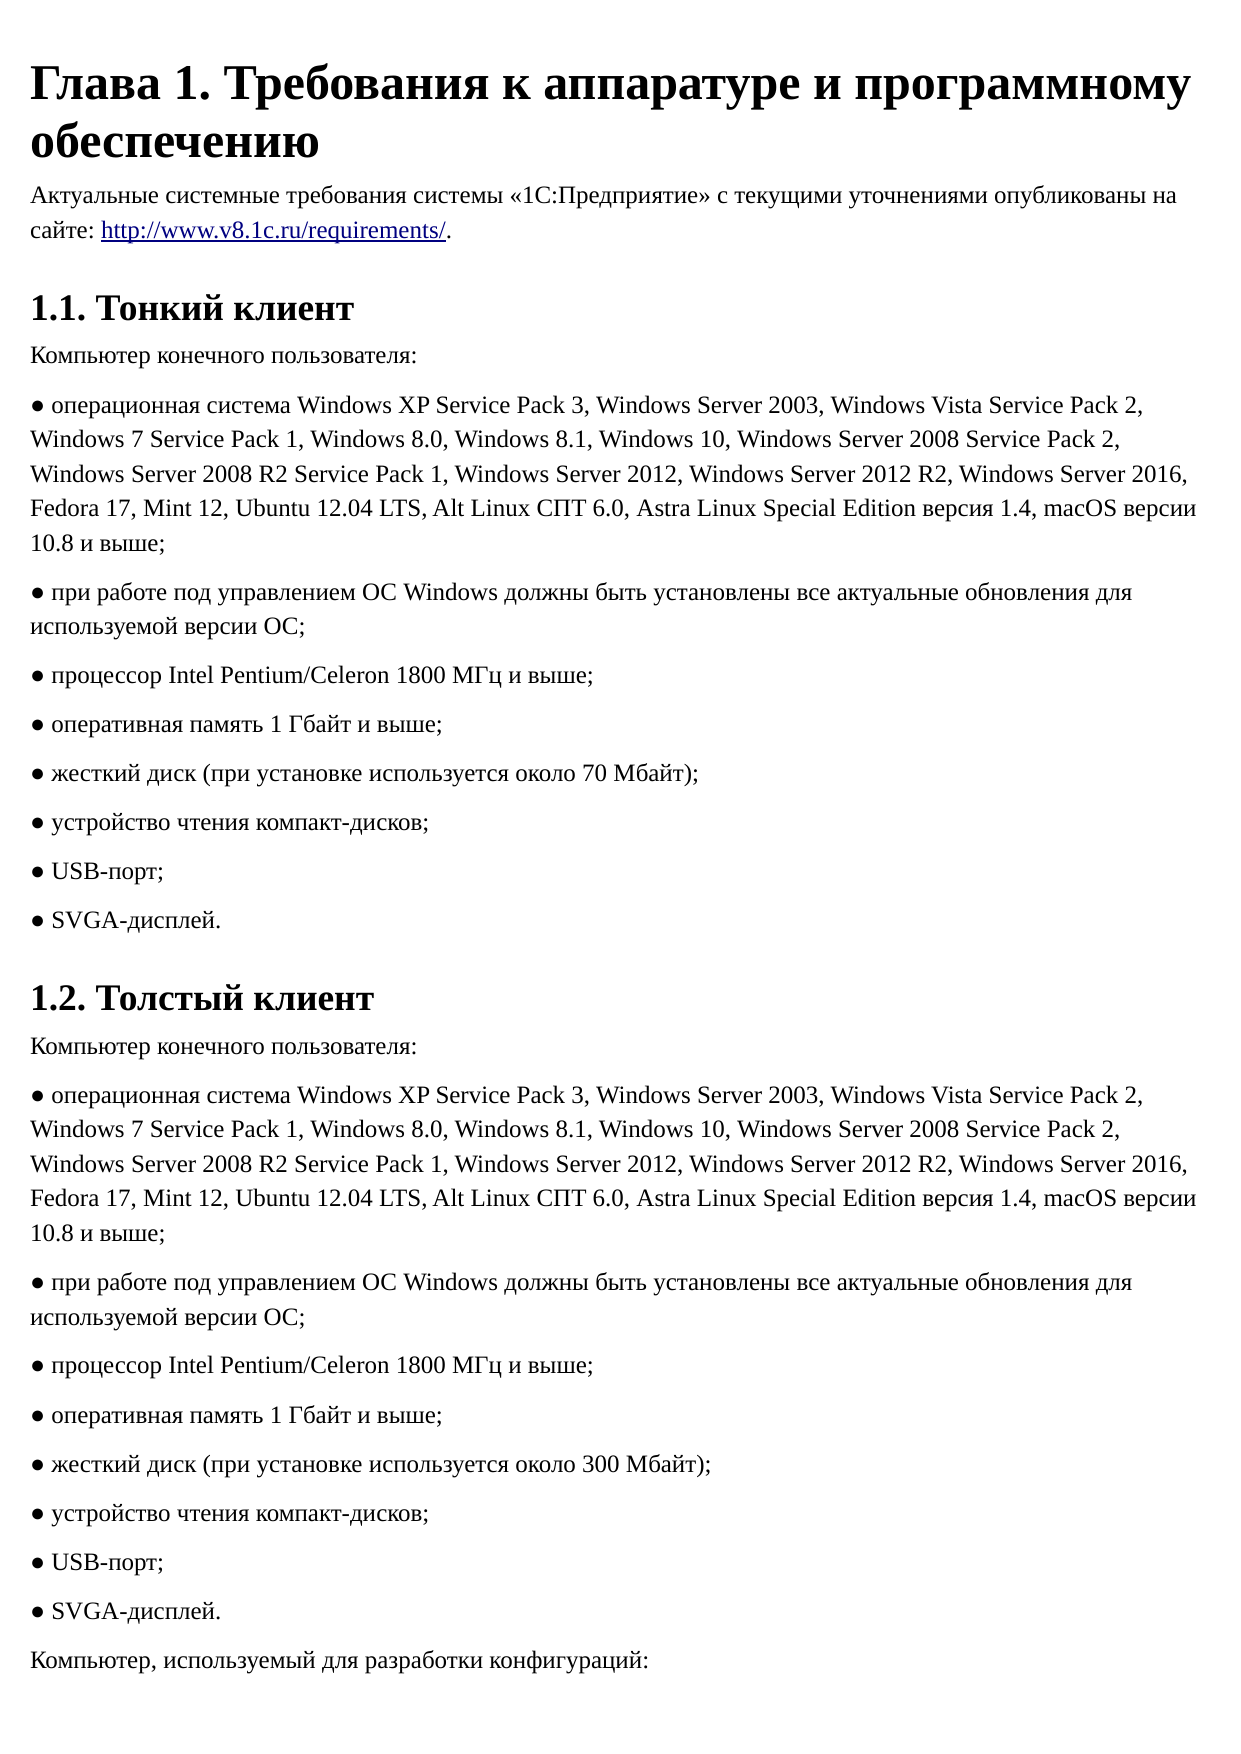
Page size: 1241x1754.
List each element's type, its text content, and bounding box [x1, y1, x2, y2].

text ● операционная система Windows XP Service Pack 3, Windows Server 2003, Windows Vista Service Pack 2, Windows 7 Service Pack 1, Windows 8.0, Windows 8.1, Windows 10, Windows Server 2008 Service Pack 2, Windows Server 2008 R2 Service Pack 1, Windows Server 2012, Windows Server 2012 R2, Windows Server 2016, Fedora 17, Mint 12, Ubuntu 12.04 LTS, Alt Linux СПТ 6.0, Astra Linux Special Edition версия 1.4, macOS версии 10.8 и выше; [30, 390, 1211, 556]
text ● SVGA-дисплей. [30, 1596, 1211, 1625]
text Актуальные системные требования системы «1С:Предприятие» с текущими уточнениями опубликованы на сайте: http://www.v8.1c.ru/requirements/. [30, 181, 1211, 244]
text ● USB-порт; [30, 856, 1211, 885]
text ● процессор Intel Pentium/Celeron 1800 МГц и выше; [30, 1351, 1211, 1379]
text Компьютер конечного пользователя: [30, 341, 1211, 369]
text ● при работе под управлением ОС Windows должны быть установлены все актуальные обновления для используемой версии ОС; [30, 577, 1211, 640]
text ● операционная система Windows XP Service Pack 3, Windows Server 2003, Windows Vista Service Pack 2, Windows 7 Service Pack 1, Windows 8.0, Windows 8.1, Windows 10, Windows Server 2008 Service Pack 2, Windows Server 2008 R2 Service Pack 1, Windows Server 2012, Windows Server 2012 R2, Windows Server 2016, Fedora 17, Mint 12, Ubuntu 12.04 LTS, Alt Linux СПТ 6.0, Astra Linux Special Edition версия 1.4, macOS версии 10.8 и выше; [30, 1080, 1211, 1247]
text ● оперативная память 1 Гбайт и выше; [30, 1400, 1211, 1428]
subtitle 1.1. Тонкий клиент [30, 285, 1211, 328]
text ● жесткий диск (при установке используется около 300 Мбайт); [30, 1449, 1211, 1477]
text ● устройство чтения компакт-дисков; [30, 807, 1211, 836]
text ● оперативная память 1 Гбайт и выше; [30, 709, 1211, 738]
subtitle Глава 1. Требования к аппаратуре и программному обеспечению [30, 53, 1211, 168]
text ● устройство чтения компакт-дисков; [30, 1498, 1211, 1527]
text ● SVGA-дисплей. [30, 906, 1211, 934]
text ● при работе под управлением ОС Windows должны быть установлены все актуальные обновления для используемой версии ОС; [30, 1267, 1211, 1330]
text Компьютер конечного пользователя: [30, 1031, 1211, 1060]
text ● USB-порт; [30, 1547, 1211, 1576]
text ● процессор Intel Pentium/Celeron 1800 МГц и выше; [30, 660, 1211, 689]
text ● жесткий диск (при установке используется около 70 Мбайт); [30, 758, 1211, 787]
text Компьютер, используемый для разработки конфигураций: [30, 1645, 1211, 1674]
subtitle 1.2. Толстый клиент [30, 975, 1211, 1018]
